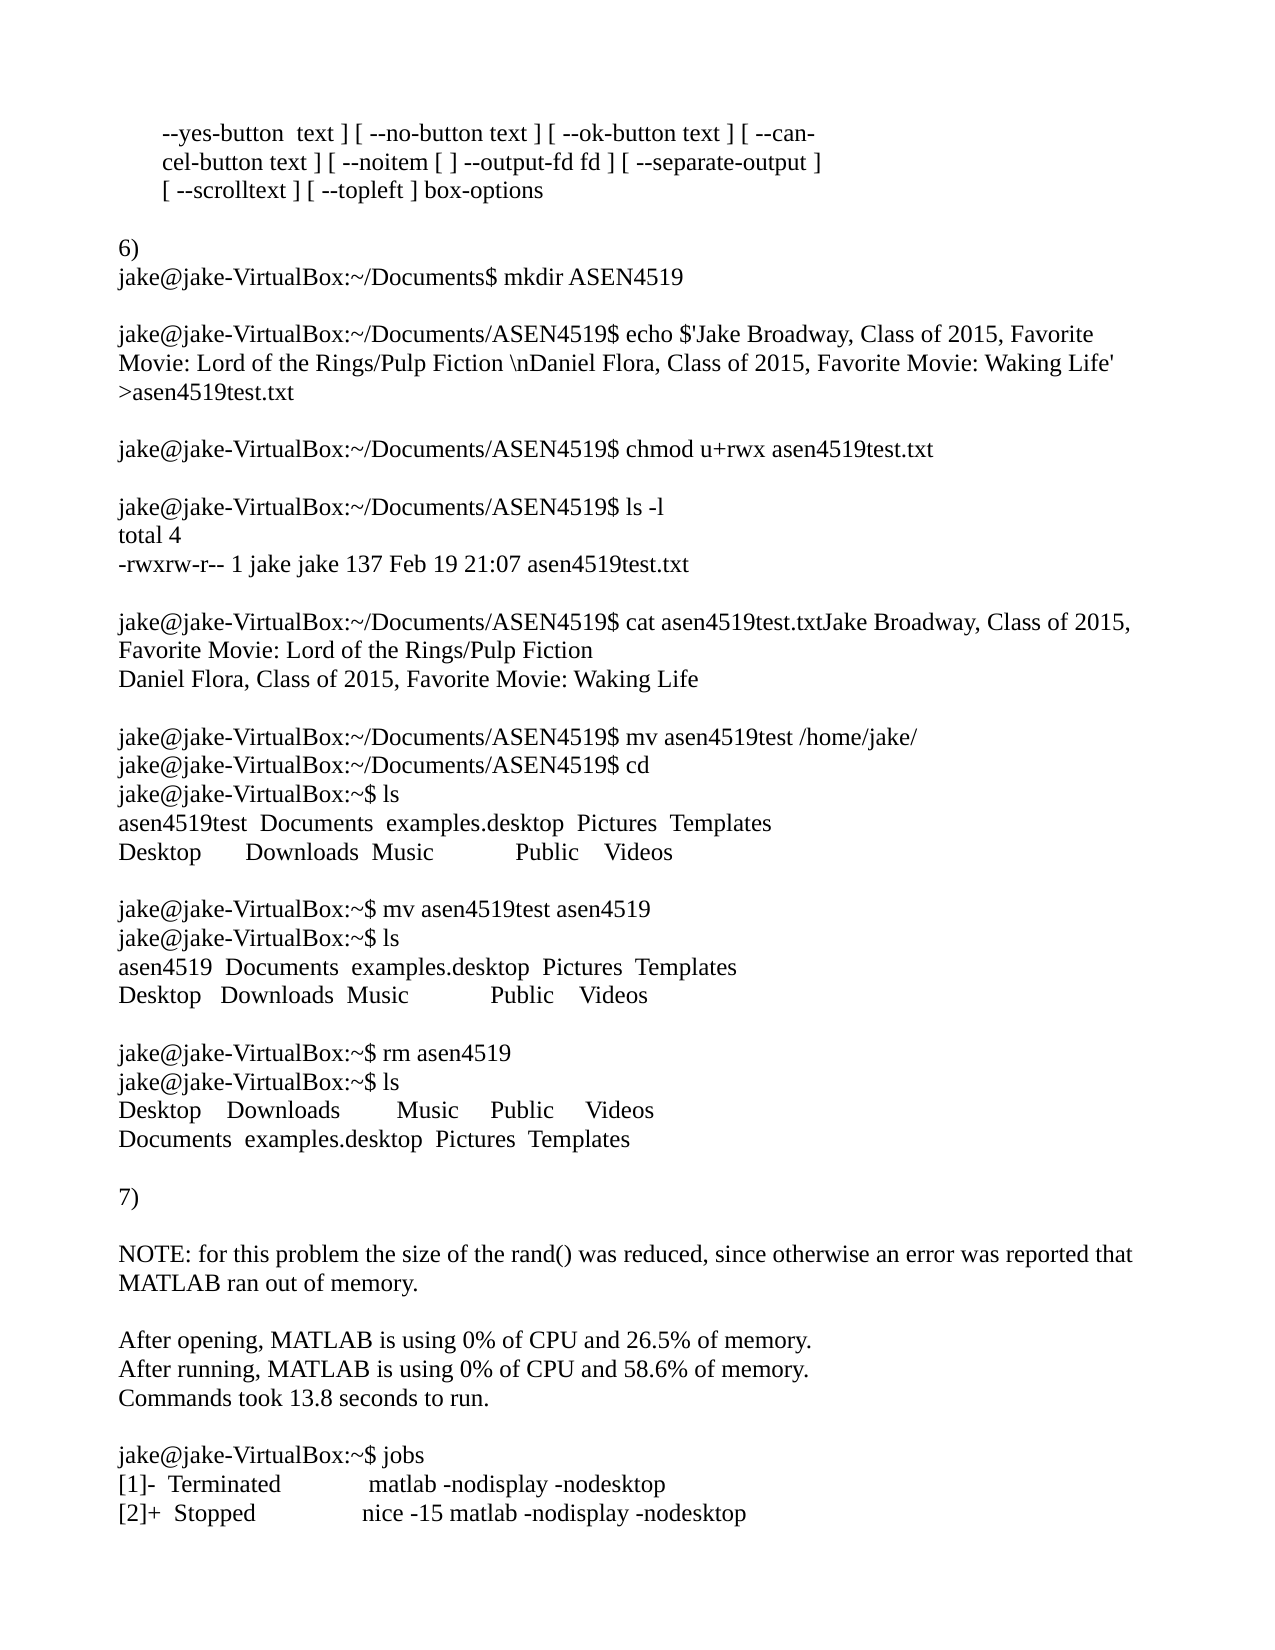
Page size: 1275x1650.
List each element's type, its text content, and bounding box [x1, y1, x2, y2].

text Desktop Downloads Music Public Videos [118, 1096, 1157, 1124]
text jake@jake-VirtualBox:~/Documents/ASEN4519$ mv asen4519test /home/jake/ [118, 722, 1157, 751]
text Desktop Downloads Music Public Videos [118, 837, 1157, 866]
text jake@jake-VirtualBox:~$ ls [118, 1067, 1157, 1096]
text 7) [118, 1182, 1157, 1211]
text jake@jake-VirtualBox:~$ ls [118, 779, 1157, 808]
text asen4519 Documents examples.desktop Pictures Templates [118, 952, 1157, 981]
text jake@jake-VirtualBox:~$ rm asen4519 [118, 1038, 1157, 1067]
text Commands took 13.8 seconds to run. [118, 1383, 1157, 1412]
text cel-button text ] [ --noitem [ ] --output-fd fd ] [ --separate-output ] [118, 147, 1157, 176]
text [ --scrolltext ] [ --topleft ] box-options [118, 176, 1157, 204]
text jake@jake-VirtualBox:~/Documents/ASEN4519$ cd [118, 751, 1157, 779]
text jake@jake-VirtualBox:~/Documents$ mkdir ASEN4519 [118, 262, 1157, 291]
text Documents examples.desktop Pictures Templates [118, 1124, 1157, 1153]
text total 4 [118, 521, 1157, 549]
text jake@jake-VirtualBox:~$ mv asen4519test asen4519 [118, 894, 1157, 923]
text After running, MATLAB is using 0% of CPU and 58.6% of memory. [118, 1354, 1157, 1383]
text [2]+ Stopped nice -15 matlab -nodisplay -nodesktop [118, 1498, 1157, 1527]
text 6) [118, 233, 1157, 262]
text jake@jake-VirtualBox:~$ ls [118, 923, 1157, 952]
text jake@jake-VirtualBox:~$ jobs [118, 1441, 1157, 1469]
text NOTE: for this problem the size of the rand() was reduced, since otherwise an error was reported that MATLAB ran out of memory. [118, 1239, 1157, 1297]
text Desktop Downloads Music Public Videos [118, 981, 1157, 1009]
text -rwxrw-r-- 1 jake jake 137 Feb 19 21:07 asen4519test.txt [118, 549, 1157, 578]
text [1]- Terminated matlab -nodisplay -nodesktop [118, 1469, 1157, 1498]
text asen4519test Documents examples.desktop Pictures Templates [118, 808, 1157, 837]
text jake@jake-VirtualBox:~/Documents/ASEN4519$ ls -l [118, 492, 1157, 521]
text --yes-button text ] [ --no-button text ] [ --ok-button text ] [ --can‐ [118, 118, 1157, 147]
text jake@jake-VirtualBox:~/Documents/ASEN4519$ cat asen4519test.txtJake Broadway, Class of 2015, Favorite Movie: Lord of the Rings/Pulp Fiction [118, 607, 1157, 664]
text Daniel Flora, Class of 2015, Favorite Movie: Waking Life [118, 664, 1157, 693]
text jake@jake-VirtualBox:~/Documents/ASEN4519$ chmod u+rwx asen4519test.txt [118, 434, 1157, 463]
text After opening, MATLAB is using 0% of CPU and 26.5% of memory. [118, 1326, 1157, 1354]
text jake@jake-VirtualBox:~/Documents/ASEN4519$ echo $'Jake Broadway, Class of 2015, Favorite Movie: Lord of the Rings/Pulp Fiction \nDaniel Flora, Class of 2015, Favorite Movie: Waking Life' >asen4519test.txt [118, 319, 1157, 406]
